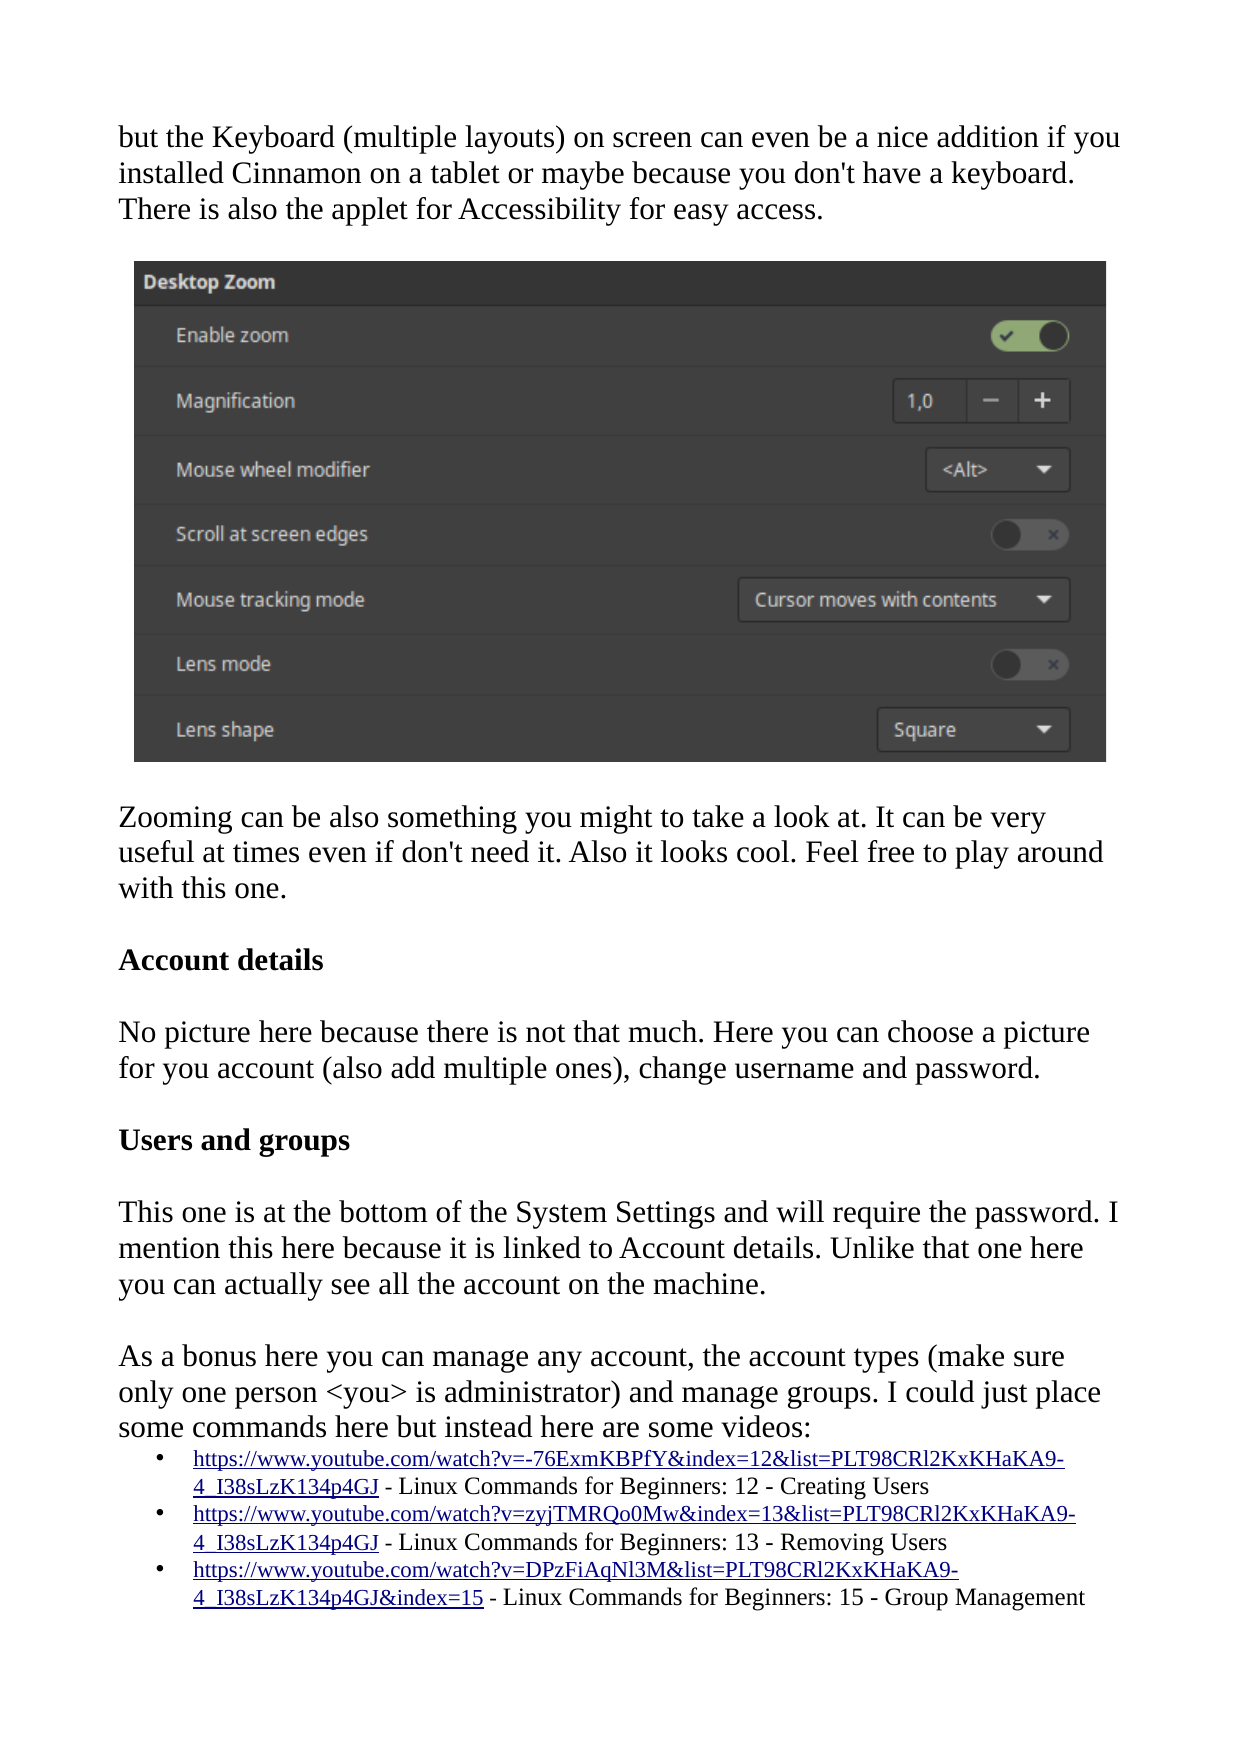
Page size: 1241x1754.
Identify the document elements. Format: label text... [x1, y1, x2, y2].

list https://www.youtube.com/watch?v=DPzFiAqNl3M&list=PLT98CRl2KxKHaKA9-4_I38sLzK134p4GJ&index=15 - Linux Commands for Beginners: 15 - Group Management [156, 1556, 1122, 1611]
text Zooming can be also something you might to take a look at. It can be very useful at times even if don't need it. Also it looks cool. Feel free to play around with this one. [118, 798, 1122, 906]
text This one is at the bottom of the System Settings and will require the password. I mention this here because it is linked to Account details. Unlike that one here you can actually see all the account on the machine. [118, 1193, 1122, 1301]
list https://www.youtube.com/watch?v=-76ExmKBPfY&index=12&list=PLT98CRl2KxKHaKA9-4_I38sLzK134p4GJ - Linux Commands for Beginners: 12 - Creating Users [156, 1445, 1122, 1500]
text but the Keyboard (multiple layouts) on screen can even be a nice addition if you installed Cinnamon on a tablet or maybe because you don't have a keyboard. There is also the applet for Accessibility for easy access. [118, 118, 1122, 226]
text Account details [118, 942, 1122, 977]
picture [134, 261, 1107, 762]
list https://www.youtube.com/watch?v=zyjTMRQo0Mw&index=13&list=PLT98CRl2KxKHaKA9-4_I38sLzK134p4GJ - Linux Commands for Beginners: 13 - Removing Users [156, 1500, 1122, 1556]
text No picture here because there is not that much. Here you can choose a picture for you account (also add multiple ones), change username and password. [118, 1013, 1122, 1085]
text As a bonus here you can manage any account, the account types (make sure only one person <you> is administrator) and manage groups. I could just place some commands here but instead here are some videos: [118, 1337, 1122, 1445]
text Users and groups [118, 1121, 1122, 1157]
